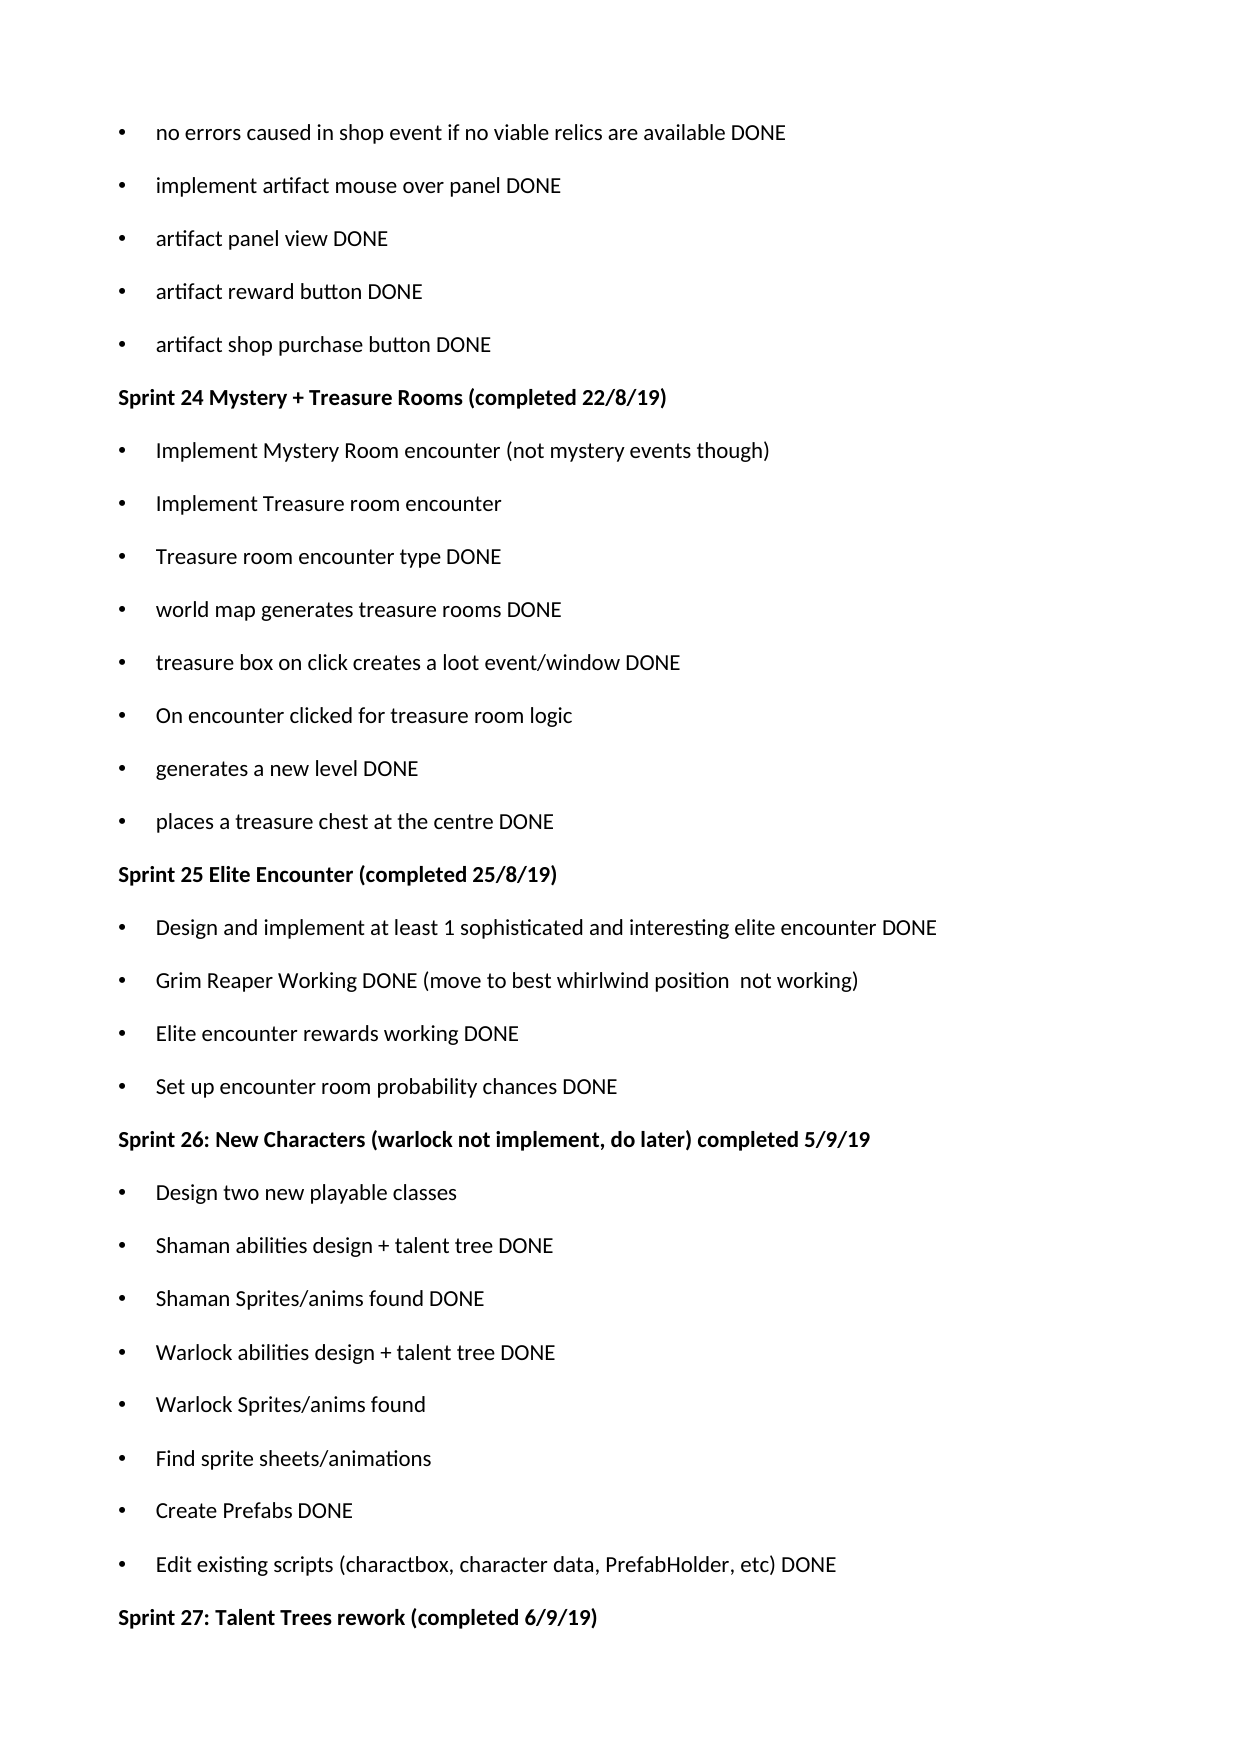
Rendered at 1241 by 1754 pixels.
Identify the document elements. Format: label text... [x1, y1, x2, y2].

list Edit existing scripts (charactbox, character data, PrefabHolder, etc) DONE [81, 1550, 1122, 1578]
list treasure box on click creates a loot event/window DONE [81, 648, 1122, 676]
list Warlock Sprites/anims found [81, 1391, 1122, 1419]
list artifact reward button DONE [81, 277, 1122, 305]
list Find sprite sheets/animations [81, 1444, 1122, 1472]
list artifact panel view DONE [81, 224, 1122, 252]
list Shaman Sprites/anims found DONE [81, 1284, 1122, 1313]
text Sprint 27: Talent Trees rework (completed 6/9/19) [118, 1603, 1122, 1631]
list Treasure room encounter type DONE [81, 542, 1122, 570]
list Set up encounter room probability chances DONE [81, 1072, 1122, 1101]
list Implement Mystery Room encounter (not mystery events though) [81, 436, 1122, 464]
list places a treasure chest at the centre DONE [81, 807, 1122, 835]
list artifact shop purchase button DONE [81, 330, 1122, 358]
text Sprint 25 Elite Encounter (completed 25/8/19) [118, 860, 1122, 888]
list Design and implement at least 1 sophisticated and interesting elite encounter DONE [81, 913, 1122, 941]
list Design two new playable classes [81, 1178, 1122, 1207]
list world map generates treasure rooms DONE [81, 595, 1122, 623]
list Create Prefabs DONE [81, 1497, 1122, 1525]
list Shaman abilities design + talent tree DONE [81, 1232, 1122, 1259]
list On encounter clicked for treasure room logic [81, 701, 1122, 729]
list Implement Treasure room encounter [81, 489, 1122, 517]
list implement artifact mouse over panel DONE [81, 171, 1122, 199]
text Sprint 26: New Characters (warlock not implement, do later) completed 5/9/19 [118, 1126, 1122, 1153]
list Elite encounter rewards working DONE [81, 1019, 1122, 1047]
text Sprint 24 Mystery + Treasure Rooms (completed 22/8/19) [118, 383, 1122, 411]
list generates a new level DONE [81, 754, 1122, 782]
list Grim Reaper Working DONE (move to best whirlwind position not working) [81, 966, 1122, 994]
list no errors caused in shop event if no viable relics are available DONE [81, 118, 1122, 146]
list Warlock abilities design + talent tree DONE [81, 1338, 1122, 1366]
